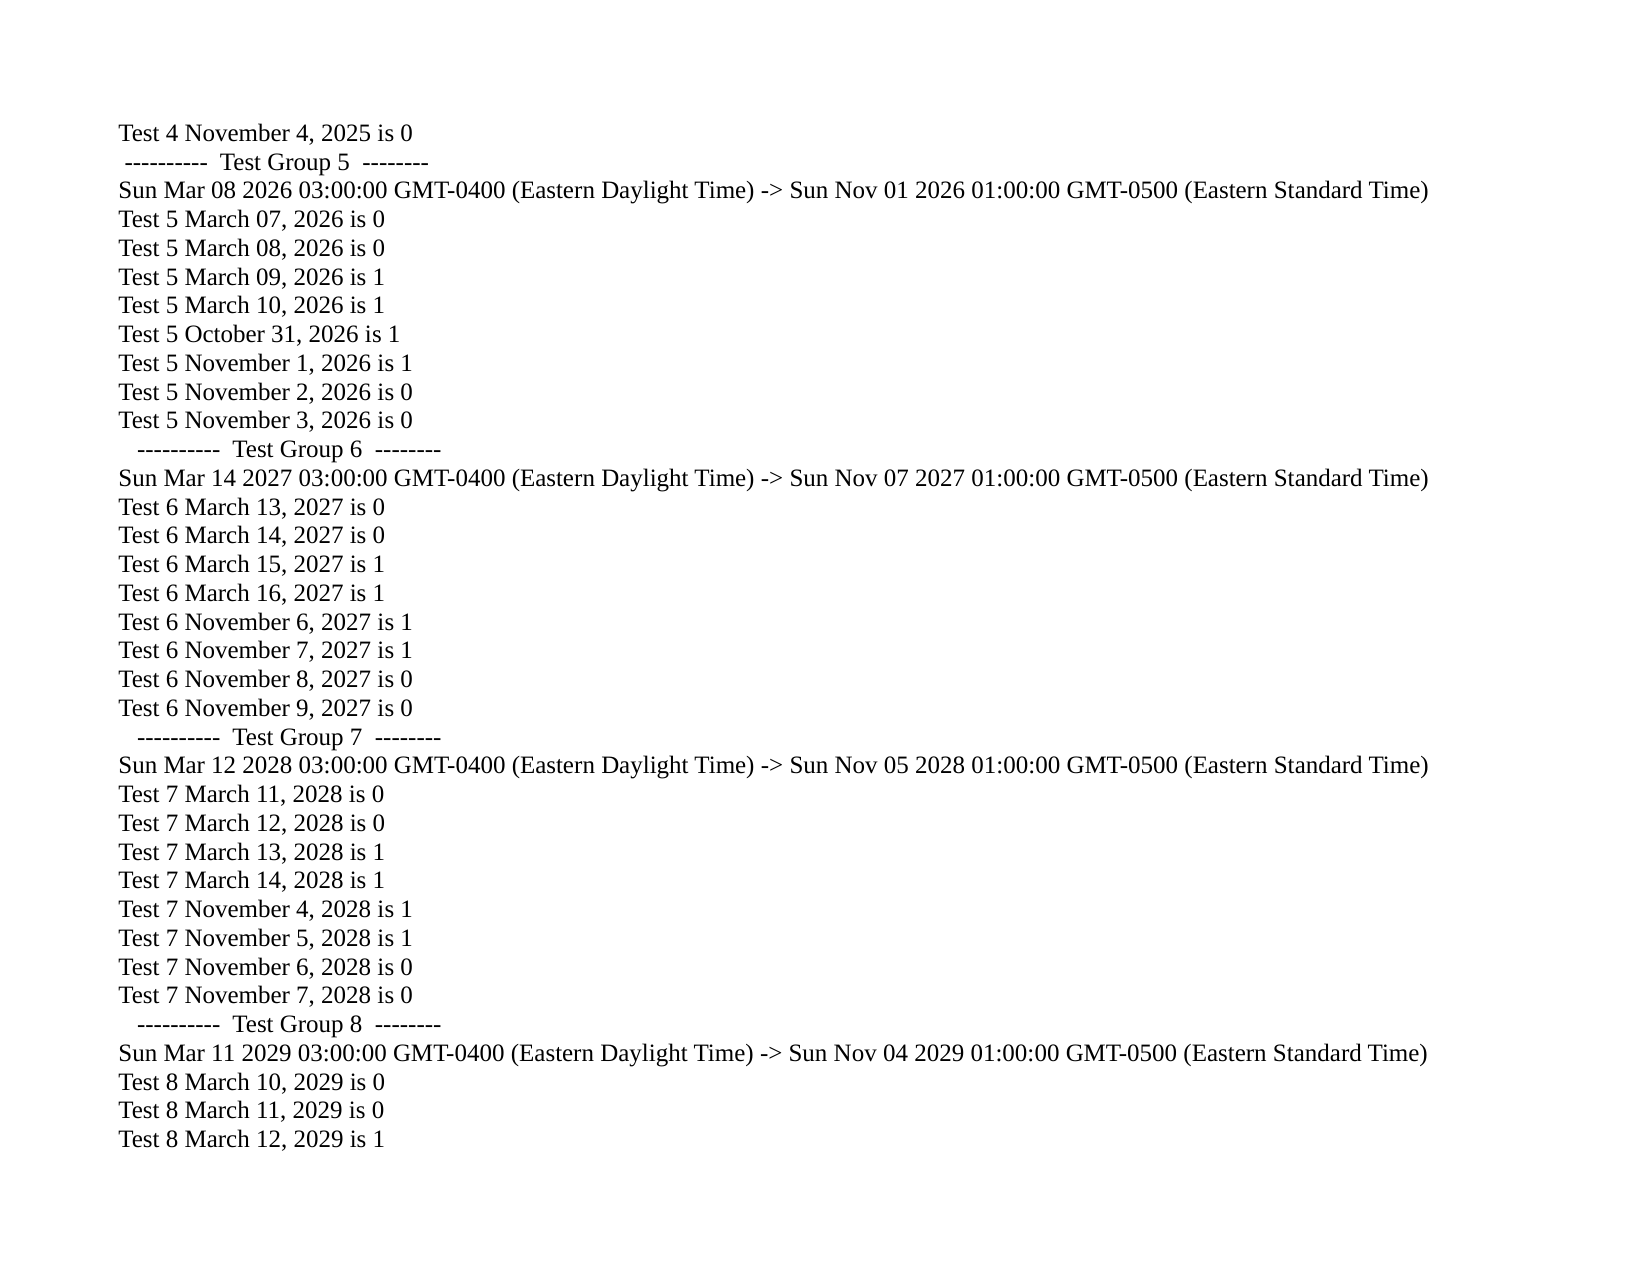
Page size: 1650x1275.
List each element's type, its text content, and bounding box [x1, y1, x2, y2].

text Test 4 November 4, 2025 is 0 [118, 118, 1532, 147]
text Test 5 March 10, 2026 is 1 [118, 291, 1532, 319]
text Test 6 November 9, 2027 is 0 [118, 693, 1532, 722]
text ---------- Test Group 5 -------- [118, 147, 1532, 176]
text Test 7 November 4, 2028 is 1 [118, 894, 1532, 923]
text Test 6 March 14, 2027 is 0 [118, 521, 1532, 549]
text Sun Mar 12 2028 03:00:00 GMT-0400 (Eastern Daylight Time) -> Sun Nov 05 2028 01:00:00 GMT-0500 (Eastern Standard Time) [118, 751, 1532, 779]
text Test 7 March 12, 2028 is 0 [118, 808, 1532, 837]
text Test 5 March 09, 2026 is 1 [118, 262, 1532, 291]
text Test 5 October 31, 2026 is 1 [118, 319, 1532, 348]
text Test 7 March 14, 2028 is 1 [118, 866, 1532, 894]
text Sun Mar 08 2026 03:00:00 GMT-0400 (Eastern Daylight Time) -> Sun Nov 01 2026 01:00:00 GMT-0500 (Eastern Standard Time) [118, 176, 1532, 204]
text ---------- Test Group 8 -------- [118, 1009, 1532, 1038]
text Test 7 March 11, 2028 is 0 [118, 779, 1532, 808]
text Test 5 March 08, 2026 is 0 [118, 233, 1532, 262]
text Test 6 November 6, 2027 is 1 [118, 607, 1532, 636]
text Sun Mar 11 2029 03:00:00 GMT-0400 (Eastern Daylight Time) -> Sun Nov 04 2029 01:00:00 GMT-0500 (Eastern Standard Time) [118, 1038, 1532, 1067]
text Test 6 March 15, 2027 is 1 [118, 549, 1532, 578]
text Test 8 March 12, 2029 is 1 [118, 1124, 1532, 1153]
text ---------- Test Group 7 -------- [118, 722, 1532, 751]
text Test 8 March 11, 2029 is 0 [118, 1096, 1532, 1124]
text Test 6 March 13, 2027 is 0 [118, 492, 1532, 521]
text Test 8 March 10, 2029 is 0 [118, 1067, 1532, 1096]
text Test 7 March 13, 2028 is 1 [118, 837, 1532, 866]
text Sun Mar 14 2027 03:00:00 GMT-0400 (Eastern Daylight Time) -> Sun Nov 07 2027 01:00:00 GMT-0500 (Eastern Standard Time) [118, 463, 1532, 492]
text Test 7 November 6, 2028 is 0 [118, 952, 1532, 981]
text Test 6 November 8, 2027 is 0 [118, 664, 1532, 693]
text Test 5 November 1, 2026 is 1 [118, 348, 1532, 377]
text ---------- Test Group 6 -------- [118, 434, 1532, 463]
text Test 6 March 16, 2027 is 1 [118, 578, 1532, 607]
text Test 6 November 7, 2027 is 1 [118, 636, 1532, 664]
text Test 7 November 5, 2028 is 1 [118, 923, 1532, 952]
text Test 5 November 3, 2026 is 0 [118, 406, 1532, 434]
text Test 7 November 7, 2028 is 0 [118, 981, 1532, 1009]
text Test 5 March 07, 2026 is 0 [118, 204, 1532, 233]
text Test 5 November 2, 2026 is 0 [118, 377, 1532, 406]
